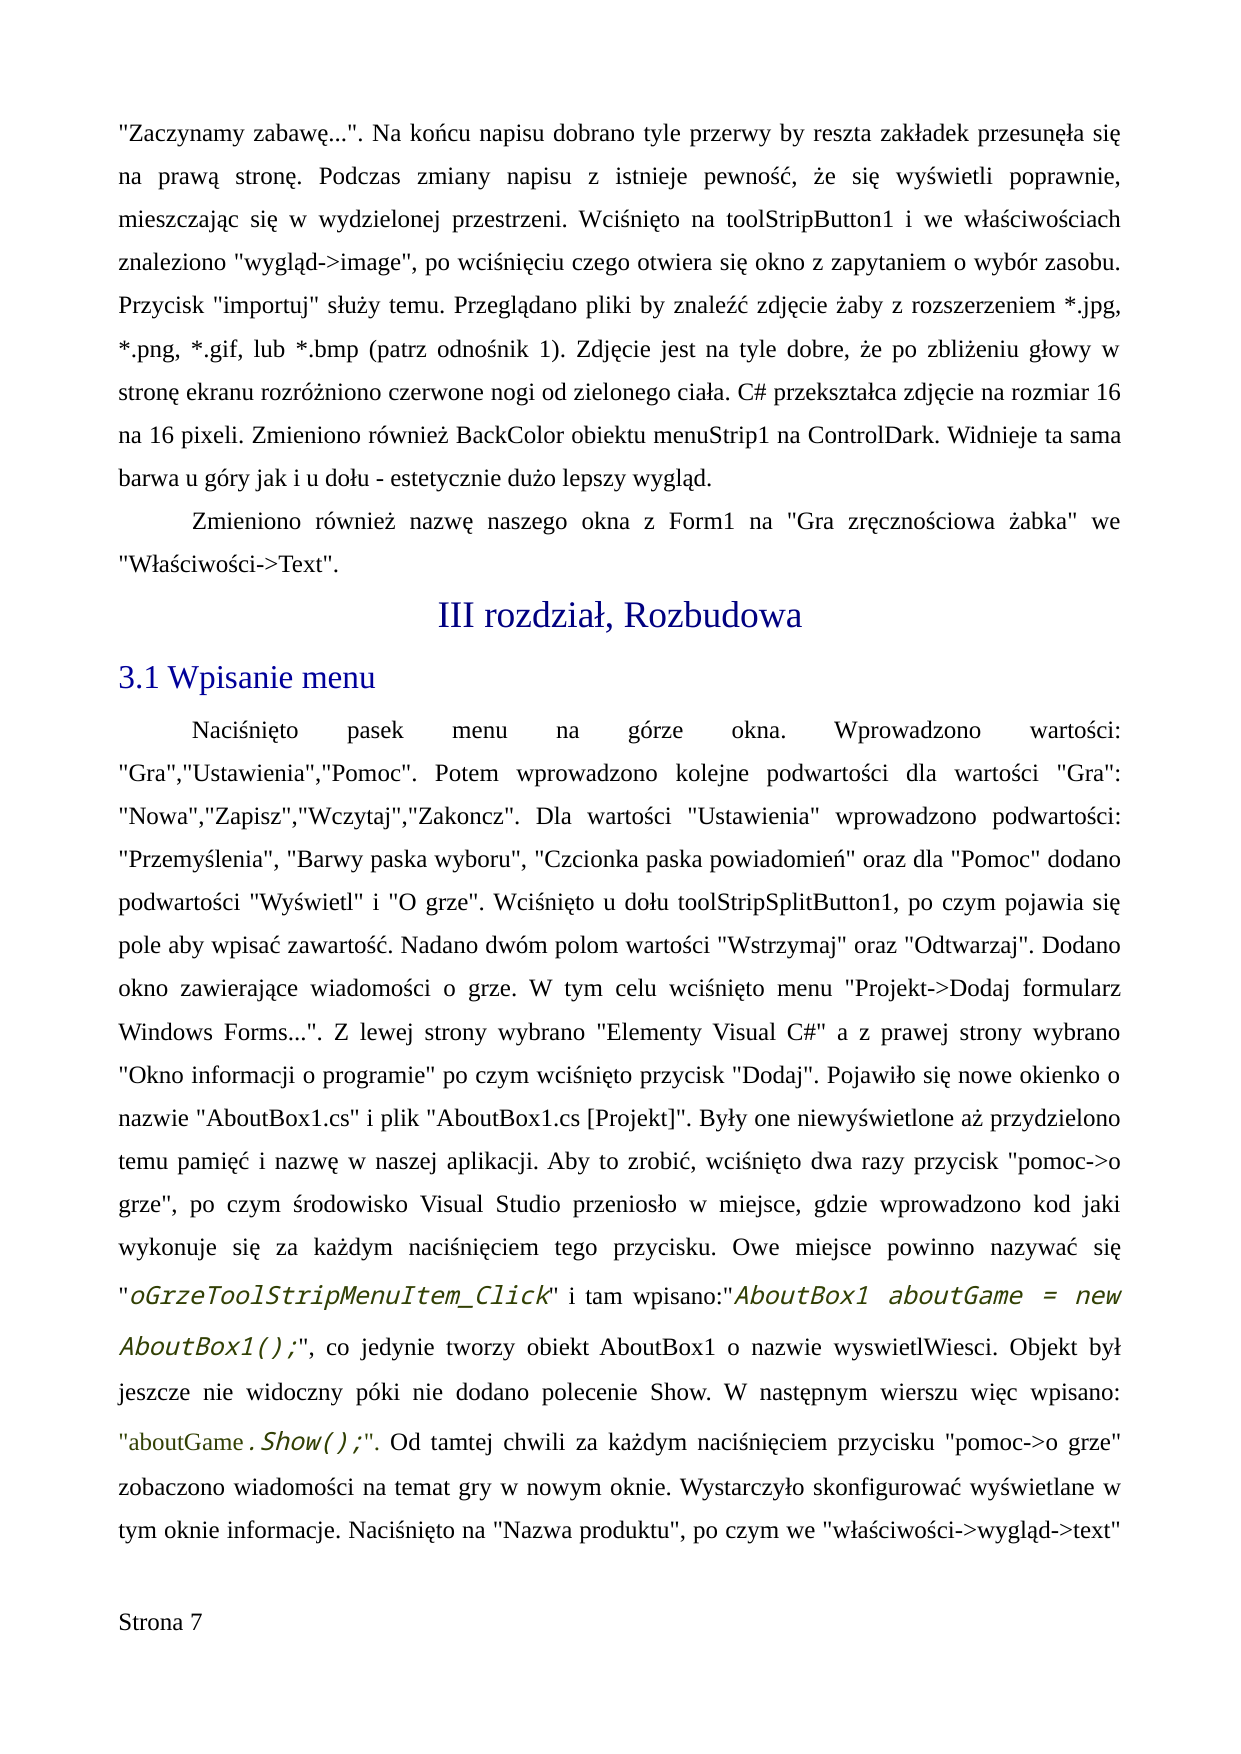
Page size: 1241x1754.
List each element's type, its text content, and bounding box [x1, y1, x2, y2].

text "Zaczynamy zabawę...". Na końcu napisu dobrano tyle przerwy by reszta zakładek przesunęła się na prawą stronę. Podczas zmiany napisu z istnieje pewność, że się wyświetli poprawnie, mieszczając się w wydzielonej przestrzeni. Wciśnięto na toolStripButton1 i we właściwościach znaleziono "wygląd->image", po wciśnięciu czego otwiera się okno z zapytaniem o wybór zasobu. Przycisk "importuj" służy temu. Przeglądano pliki by znaleźć zdjęcie żaby z rozszerzeniem *.jpg, *.png, *.gif, lub *.bmp (patrz odnośnik 1). Zdjęcie jest na tyle dobre, że po zbliżeniu głowy w stronę ekranu rozróżniono czerwone nogi od zielonego ciała. C# przekształca zdjęcie na rozmiar 16 na 16 pixeli. Zmieniono również BackColor obiektu menuStrip1 na ControlDark. Widnieje ta sama barwa u góry jak i u dołu - estetycznie dużo lepszy wygląd. [118, 118, 1122, 492]
text Naciśnięto pasek menu na górze okna. Wprowadzono wartości: "Gra","Ustawienia","Pomoc". Potem wprowadzono kolejne podwartości dla wartości "Gra": "Nowa","Zapisz","Wczytaj","Zakoncz". Dla wartości "Ustawienia" wprowadzono podwartości: "Przemyślenia", "Barwy paska wyboru", "Czcionka paska powiadomień" oraz dla "Pomoc" dodano podwartości "Wyświetl" i "O grze". Wciśnięto u dołu toolStripSplitButton1, po czym pojawia się pole aby wpisać zawartość. Nadano dwóm polom wartości "Wstrzymaj" oraz "Odtwarzaj". Dodano okno zawierające wiadomości o grze. W tym celu wciśnięto menu "Projekt->Dodaj formularz Windows Forms...". Z lewej strony wybrano "Elementy Visual C#" a z prawej strony wybrano "Okno informacji o programie" po czym wciśnięto przycisk "Dodaj". Pojawiło się nowe okienko o nazwie "AboutBox1.cs" i plik "AboutBox1.cs [Projekt]". Były one niewyświetlone aż przydzielono temu pamięć i nazwę w naszej aplikacji. Aby to zrobić, wciśnięto dwa razy przycisk "pomoc->o grze", po czym środowisko Visual Studio przeniosło w miejsce, gdzie wprowadzono kod jaki wykonuje się za każdym naciśnięciem tego przycisku. Owe miejsce powinno nazywać się "oGrzeToolStripMenuItem_Click" i tam wpisano:"AboutBox1 aboutGame = new AboutBox1();", co jedynie tworzy obiekt AboutBox1 o nazwie wyswietlWiesci. Objekt był jeszcze nie widoczny póki nie dodano polecenie Show. W następnym wierszu więc wpisano: "aboutGame.Show();". Od tamtej chwili za każdym naciśnięciem przycisku "pomoc->o grze" zobaczono wiadomości na temat gry w nowym oknie. Wystarczyło skonfigurować wyświetlane w tym oknie informacje. Naciśnięto na "Nazwa produktu", po czym we "właściwości->wygląd->text" [118, 715, 1122, 1543]
text III rozdział, Rozbudowa [118, 592, 1122, 636]
text Zmieniono również nazwę naszego okna z Form1 na "Gra zręcznościowa żabka" we "Właściwości->Text". [118, 506, 1122, 578]
text 3.1 Wpisanie menu [118, 657, 1122, 696]
